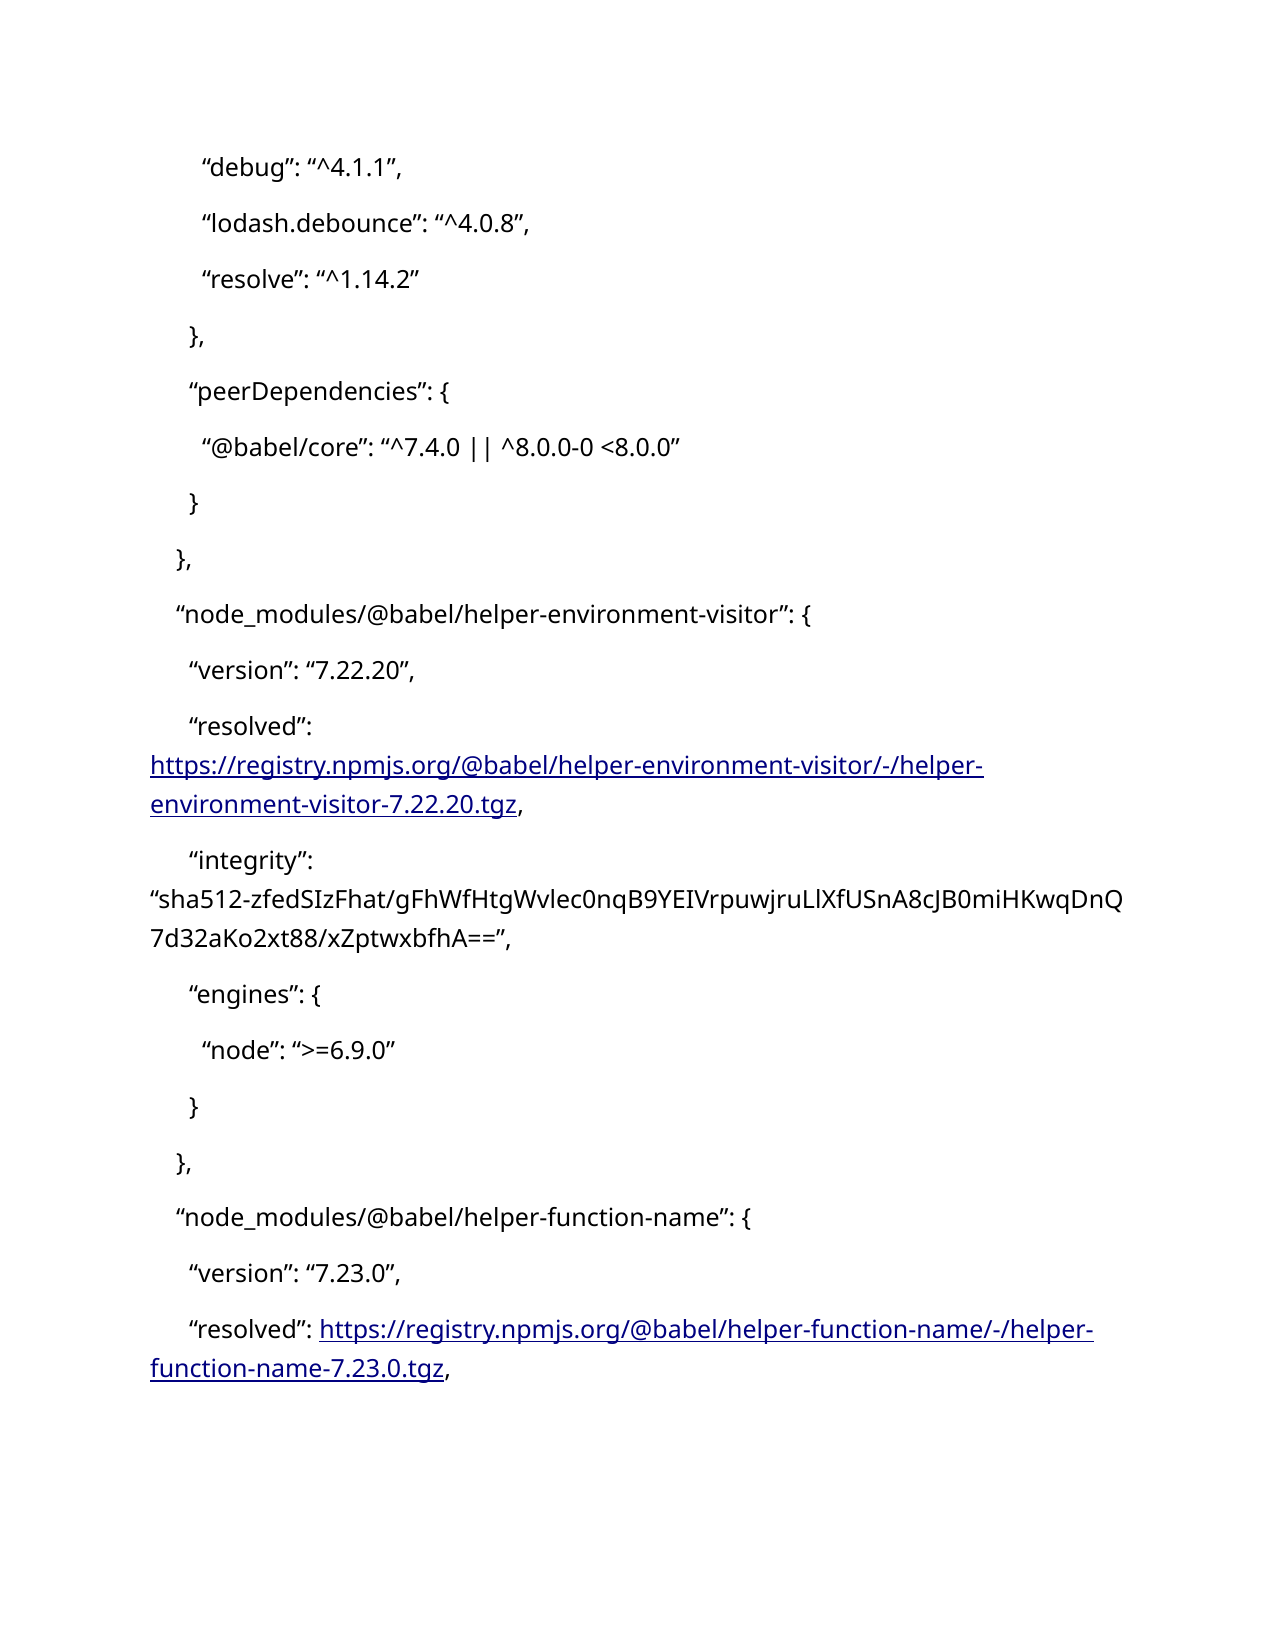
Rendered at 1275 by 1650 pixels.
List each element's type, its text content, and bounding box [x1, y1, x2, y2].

text “@babel/core”: “^7.4.0 || ^8.0.0-0 <8.0.0” [150, 429, 1125, 463]
text “resolved”: https://registry.npmjs.org/@babel/helper-function-name/-/helper-function-name-7.23.0.tgz, [150, 1312, 1125, 1385]
text “node_modules/@babel/helper-function-name”: { [150, 1200, 1125, 1234]
text “node”: “>=6.9.0” [150, 1032, 1125, 1067]
text }, [150, 1144, 1125, 1178]
text “version”: “7.22.20”, [150, 652, 1125, 687]
text “debug”: “^4.1.1”, [150, 150, 1125, 184]
text }, [150, 541, 1125, 575]
text “lodash.debounce”: “^4.0.8”, [150, 206, 1125, 240]
text “peerDependencies”: { [150, 373, 1125, 407]
text “integrity”: “sha512-zfedSIzFhat/gFhWfHtgWvlec0nqB9YEIVrpuwjruLlXfUSnA8cJB0miHKwqDnQ7d32aKo2xt88/xZptwxbfhA==”, [150, 842, 1125, 955]
text “engines”: { [150, 977, 1125, 1011]
text “resolve”: “^1.14.2” [150, 262, 1125, 296]
text } [150, 1088, 1125, 1122]
text “version”: “7.23.0”, [150, 1256, 1125, 1290]
text }, [150, 317, 1125, 352]
text “node_modules/@babel/helper-environment-visitor”: { [150, 597, 1125, 631]
text “resolved”: https://registry.npmjs.org/@babel/helper-environment-visitor/-/helper-environment-visitor-7.22.20.tgz, [150, 708, 1125, 821]
text } [150, 485, 1125, 519]
